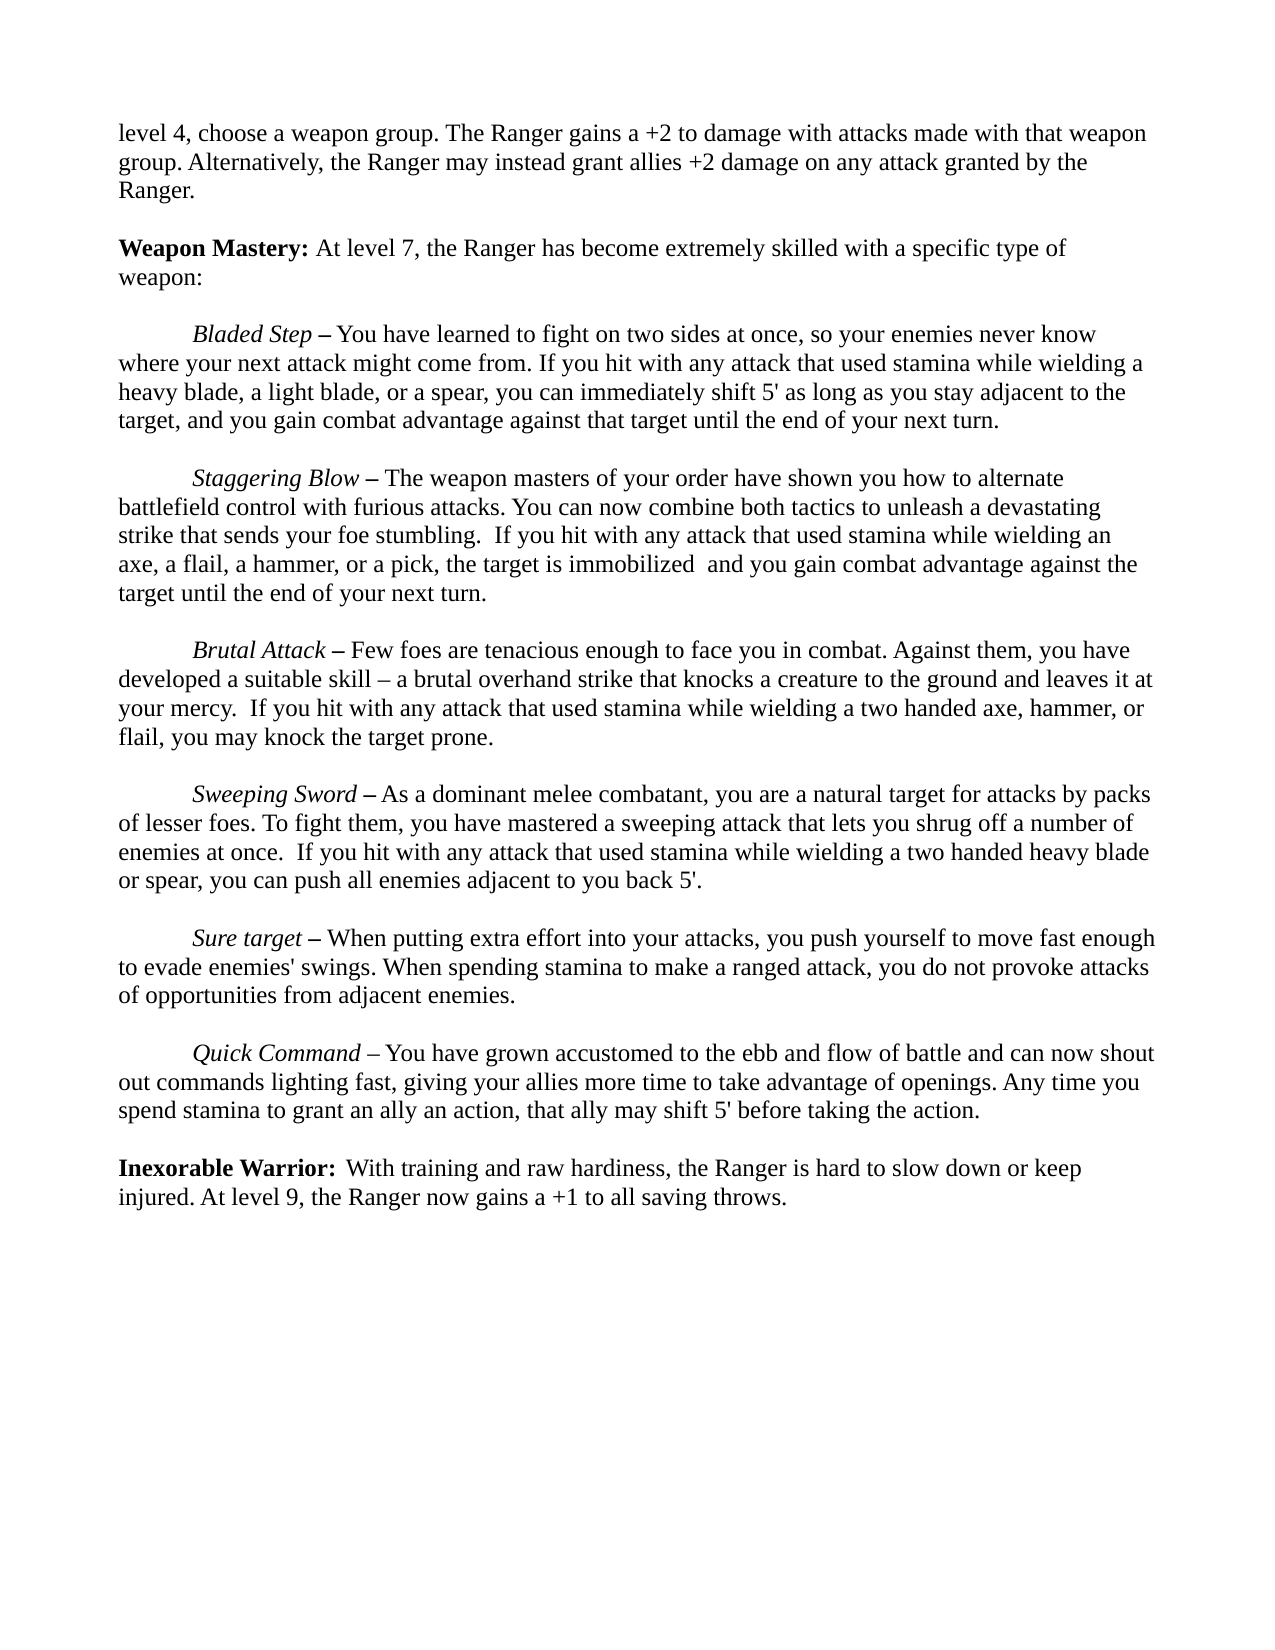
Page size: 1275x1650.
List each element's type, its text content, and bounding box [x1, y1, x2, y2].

text Quick Command – You have grown accustomed to the ebb and flow of battle and can now shout out commands lighting fast, giving your allies more time to take advantage of openings. Any time you spend stamina to grant an ally an action, that ally may shift 5' before taking the action. [118, 1038, 1157, 1124]
text Brutal Attack – Few foes are tenacious enough to face you in combat. Against them, you have developed a suitable skill – a brutal overhand strike that knocks a creature to the ground and leaves it at your mercy. If you hit with any attack that used stamina while wielding a two handed axe, hammer, or flail, you may knock the target prone. [118, 636, 1157, 751]
text Weapon Mastery: At level 7, the Ranger has become extremely skilled with a specific type of weapon: [118, 233, 1157, 291]
text Bladed Step – You have learned to fight on two sides at once, so your enemies never know where your next attack might come from. If you hit with any attack that used stamina while wielding a heavy blade, a light blade, or a spear, you can immediately shift 5' as long as you stay adjacent to the target, and you gain combat advantage against that target until the end of your next turn. [118, 319, 1157, 434]
text Inexorable Warrior: With training and raw hardiness, the Ranger is hard to slow down or keep injured. At level 9, the Ranger now gains a +1 to all saving throws. [118, 1153, 1157, 1211]
text level 4, choose a weapon group. The Ranger gains a +2 to damage with attacks made with that weapon group. Alternatively, the Ranger may instead grant allies +2 damage on any attack granted by the Ranger. [118, 118, 1157, 204]
text Sweeping Sword – As a dominant melee combatant, you are a natural target for attacks by packs of lesser foes. To fight them, you have mastered a sweeping attack that lets you shrug off a number of enemies at once. If you hit with any attack that used stamina while wielding a two handed heavy blade or spear, you can push all enemies adjacent to you back 5'. [118, 779, 1157, 894]
text Sure target – When putting extra effort into your attacks, you push yourself to move fast enough to evade enemies' swings. When spending stamina to make a ranged attack, you do not provoke attacks of opportunities from adjacent enemies. [118, 923, 1157, 1009]
text Staggering Blow – The weapon masters of your order have shown you how to alternate battlefield control with furious attacks. You can now combine both tactics to unleash a devastating strike that sends your foe stumbling. If you hit with any attack that used stamina while wielding an axe, a flail, a hammer, or a pick, the target is immobilized and you gain combat advantage against the target until the end of your next turn. [118, 463, 1157, 607]
